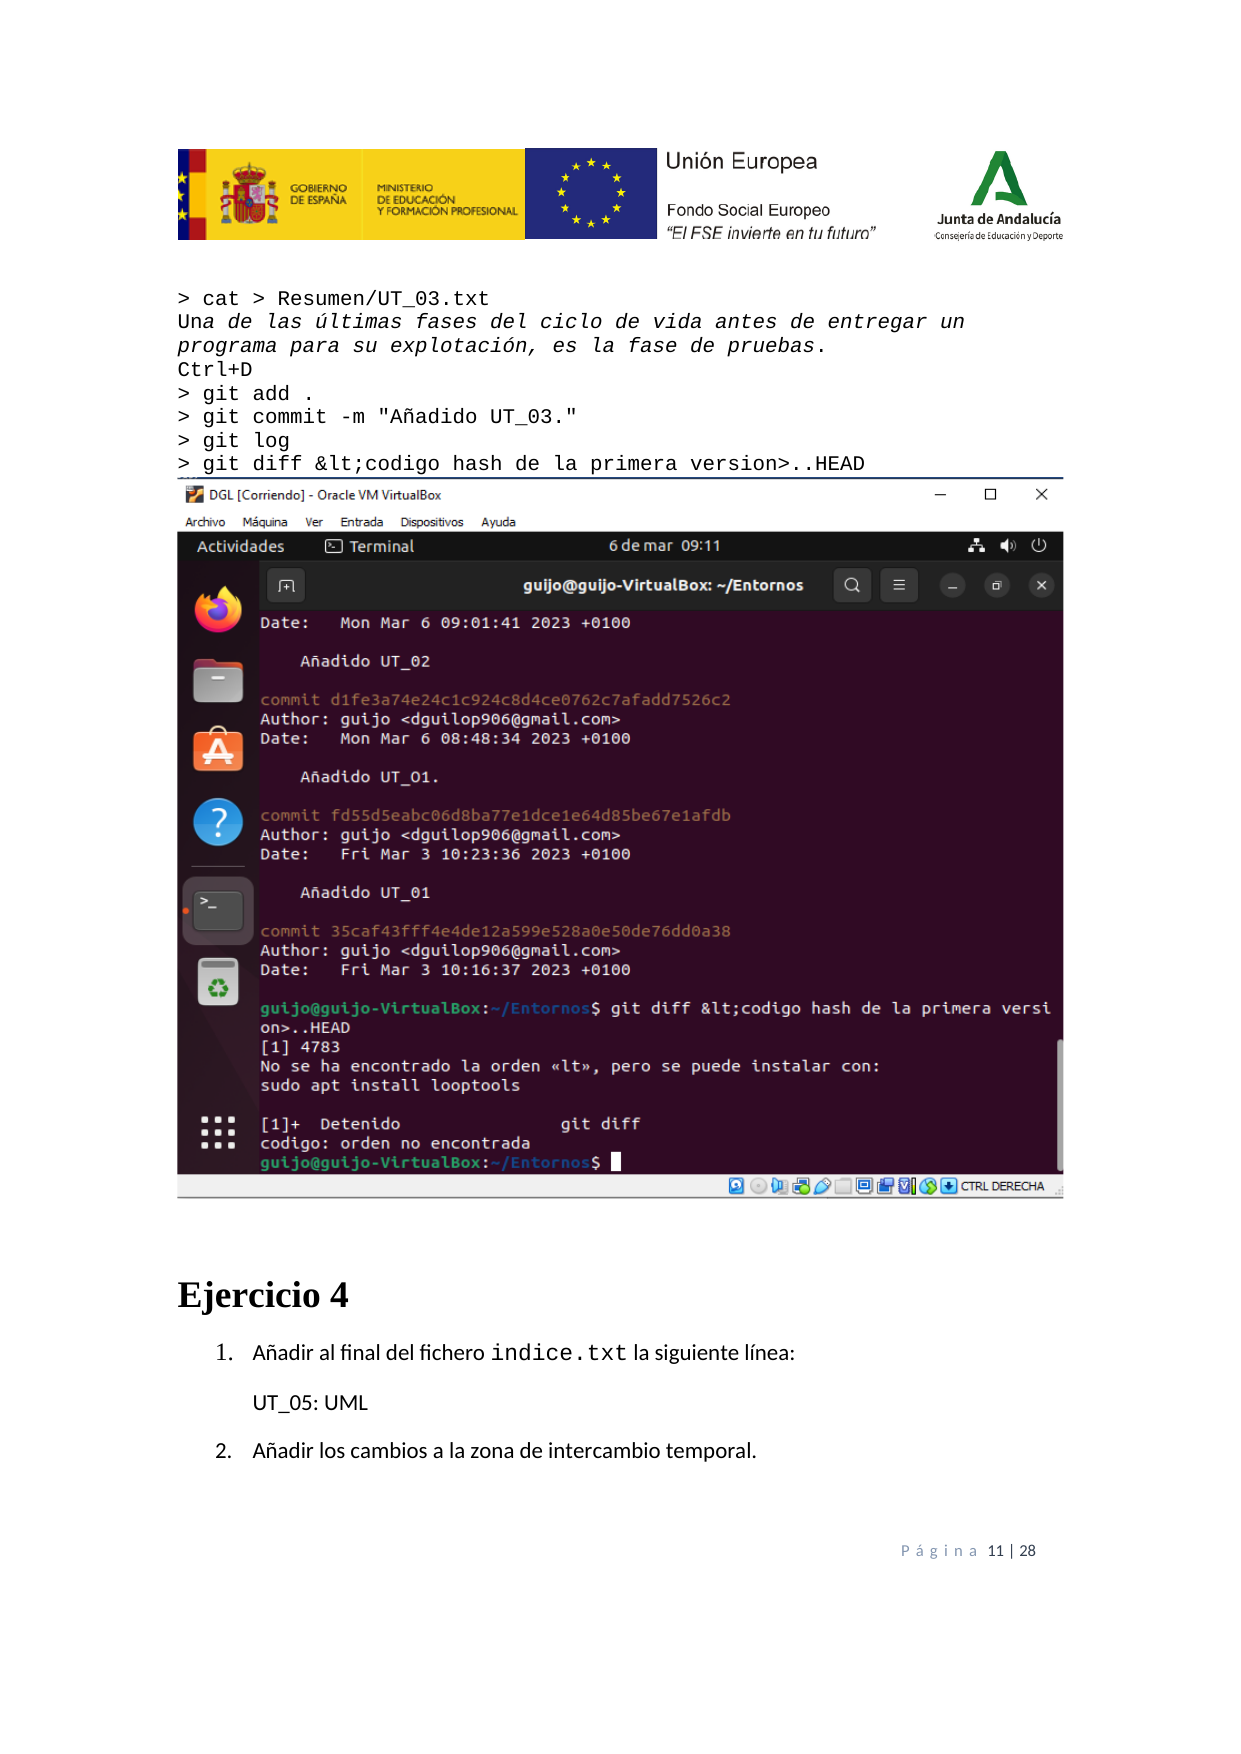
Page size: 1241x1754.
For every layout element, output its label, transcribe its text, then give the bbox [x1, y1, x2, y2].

text > git diff &lt;codigo hash de la primera version>..HEAD [177, 453, 1063, 477]
list Añadir al final del fichero indice.txt la siguiente línea: [215, 1337, 1063, 1367]
text Ctrl+D [177, 359, 1063, 382]
text > git commit -m "Añadido UT_03." [177, 406, 1063, 430]
text > cat > Resumen/UT_03.txt [177, 288, 1063, 312]
text UT_05: UML [252, 1388, 1063, 1416]
text > git add . [177, 382, 1063, 406]
subtitle Ejercicio 4 [177, 1273, 1063, 1316]
text > git log [177, 430, 1063, 453]
text Una de las últimas fases del ciclo de vida antes de entregar un programa para su explotación, es la fase de pruebas. [177, 312, 1063, 359]
list Añadir los cambios a la zona de intercambio temporal. [215, 1437, 1063, 1465]
